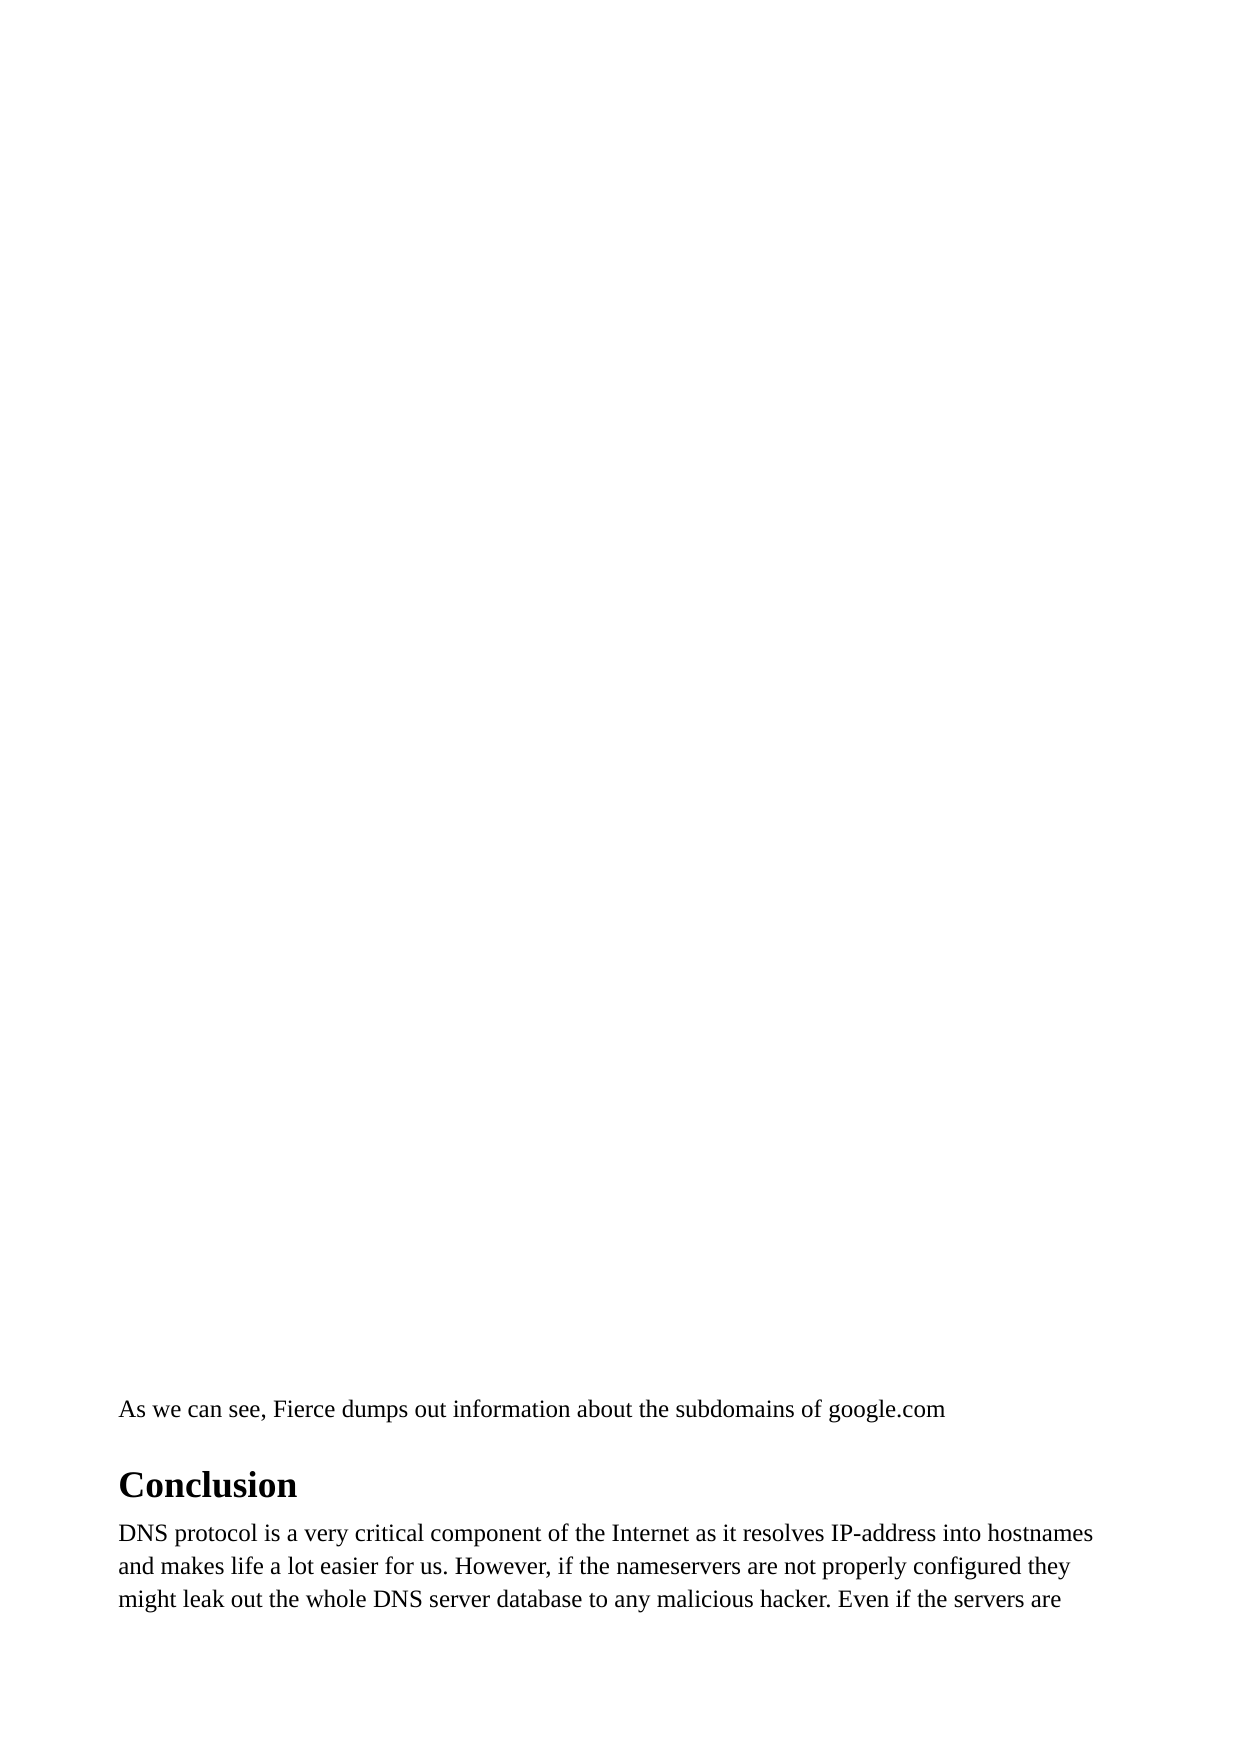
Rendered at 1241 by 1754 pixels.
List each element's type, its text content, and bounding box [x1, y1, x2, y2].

text As we can see, Fierce dumps out information about the subdomains of google.com [118, 1394, 1122, 1423]
subtitle Conclusion [118, 1463, 1122, 1506]
text DNS protocol is a very critical component of the Internet as it resolves IP-address into hostnames and makes life a lot easier for us. However, if the nameservers are not properly configured they might leak out the whole DNS server database to any malicious hacker. Even if the servers are [118, 1518, 1122, 1613]
